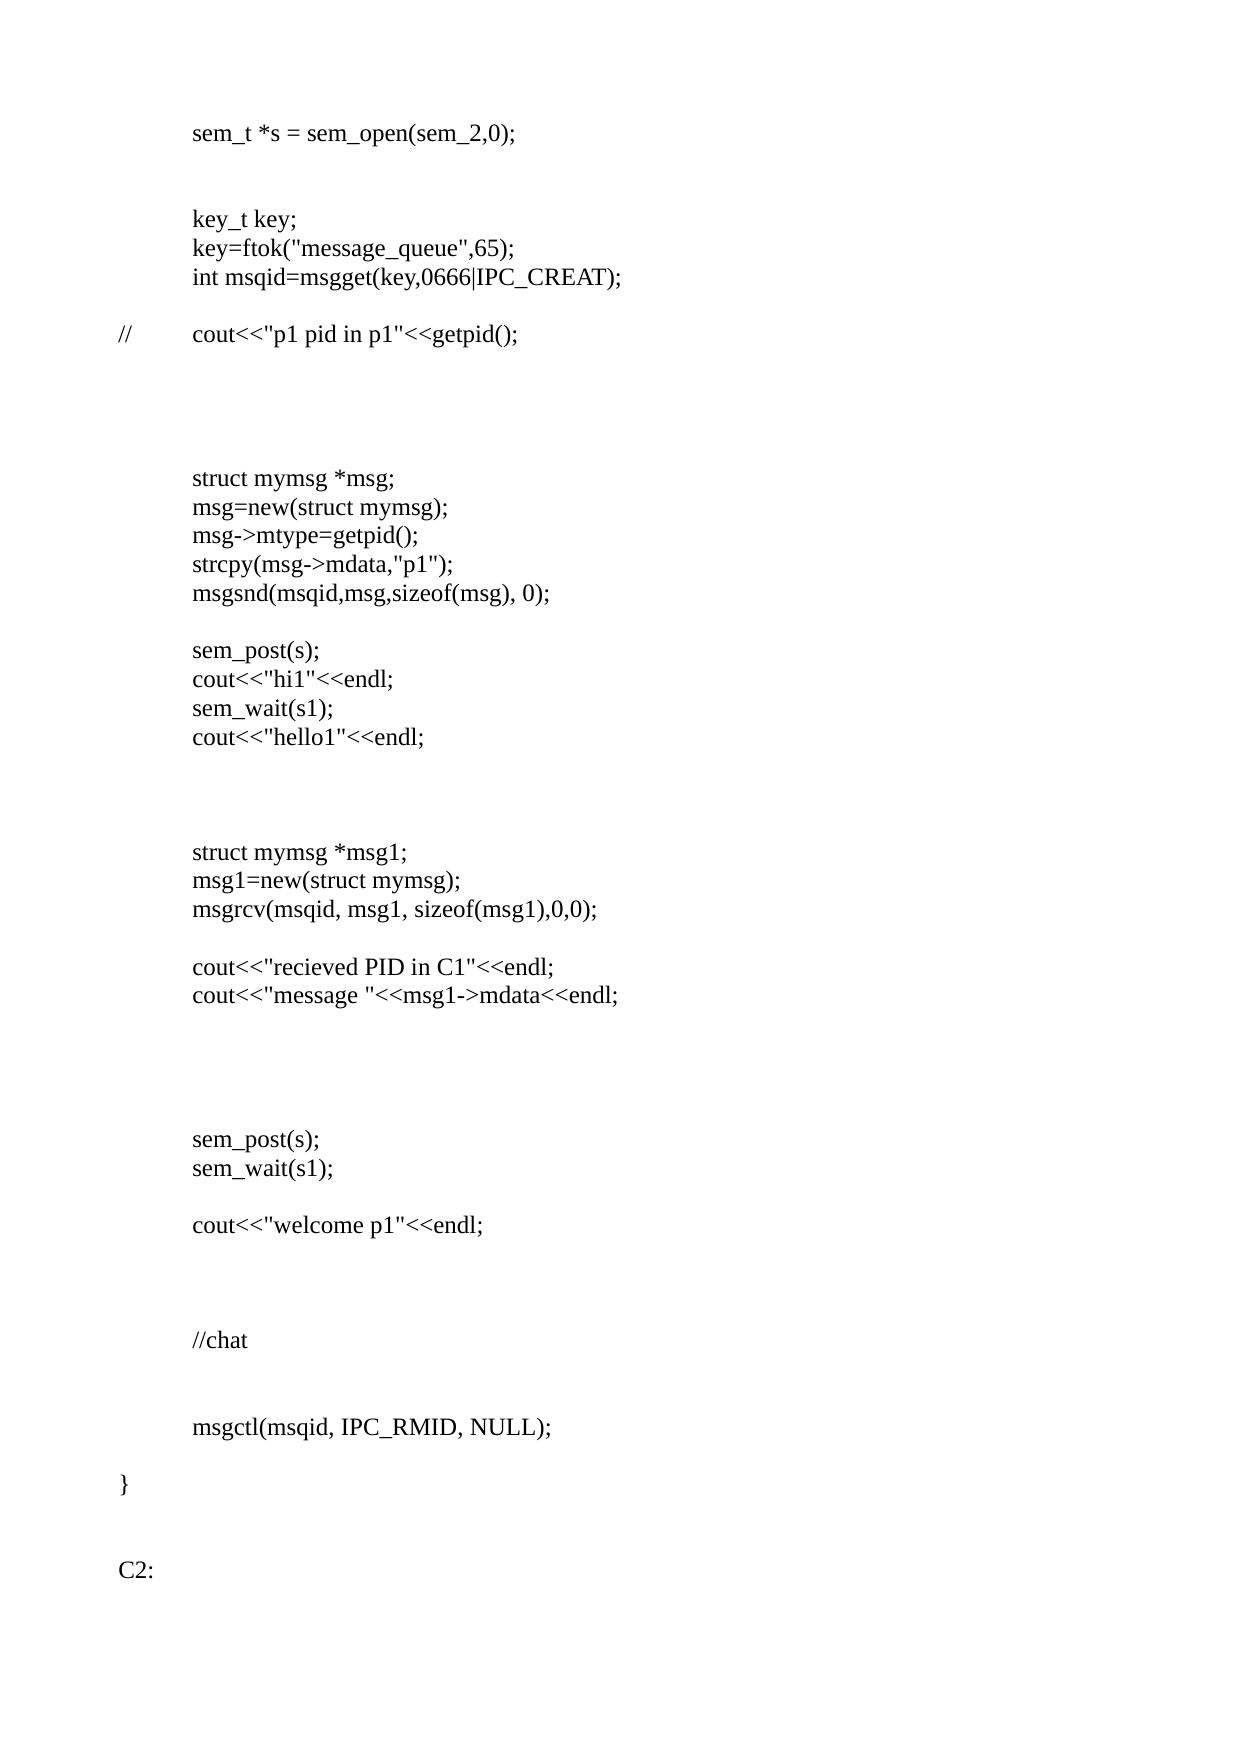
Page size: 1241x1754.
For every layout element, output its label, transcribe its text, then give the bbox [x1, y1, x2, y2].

text msgrcv(msqid, msg1, sizeof(msg1),0,0); [118, 894, 1122, 923]
text key_t key; [118, 204, 1122, 233]
text sem_wait(s1); [118, 693, 1122, 722]
text int msqid=msgget(key,0666|IPC_CREAT); [118, 262, 1122, 291]
text cout<<"welcome p1"<<endl; [118, 1211, 1122, 1239]
text msgctl(msqid, IPC_RMID, NULL); [118, 1412, 1122, 1441]
text struct mymsg *msg1; [118, 837, 1122, 866]
text cout<<"hi1"<<endl; [118, 664, 1122, 693]
text key=ftok("message_queue",65); [118, 233, 1122, 262]
text strcpy(msg->mdata,"p1"); [118, 549, 1122, 578]
text cout<<"hello1"<<endl; [118, 722, 1122, 751]
text sem_wait(s1); [118, 1153, 1122, 1182]
text msgsnd(msqid,msg,sizeof(msg), 0); [118, 578, 1122, 607]
text } [118, 1469, 1122, 1498]
text sem_post(s); [118, 1124, 1122, 1153]
text C2: [118, 1556, 1122, 1584]
text cout<<"message "<<msg1->mdata<<endl; [118, 981, 1122, 1009]
text struct mymsg *msg; [118, 463, 1122, 492]
text msg1=new(struct mymsg); [118, 866, 1122, 894]
text sem_post(s); [118, 636, 1122, 664]
text // cout<<"p1 pid in p1"<<getpid(); [118, 319, 1122, 348]
text sem_t *s = sem_open(sem_2,0); [118, 118, 1122, 147]
text //chat [118, 1326, 1122, 1354]
text msg=new(struct mymsg); [118, 492, 1122, 521]
text cout<<"recieved PID in C1"<<endl; [118, 952, 1122, 981]
text msg->mtype=getpid(); [118, 521, 1122, 549]
